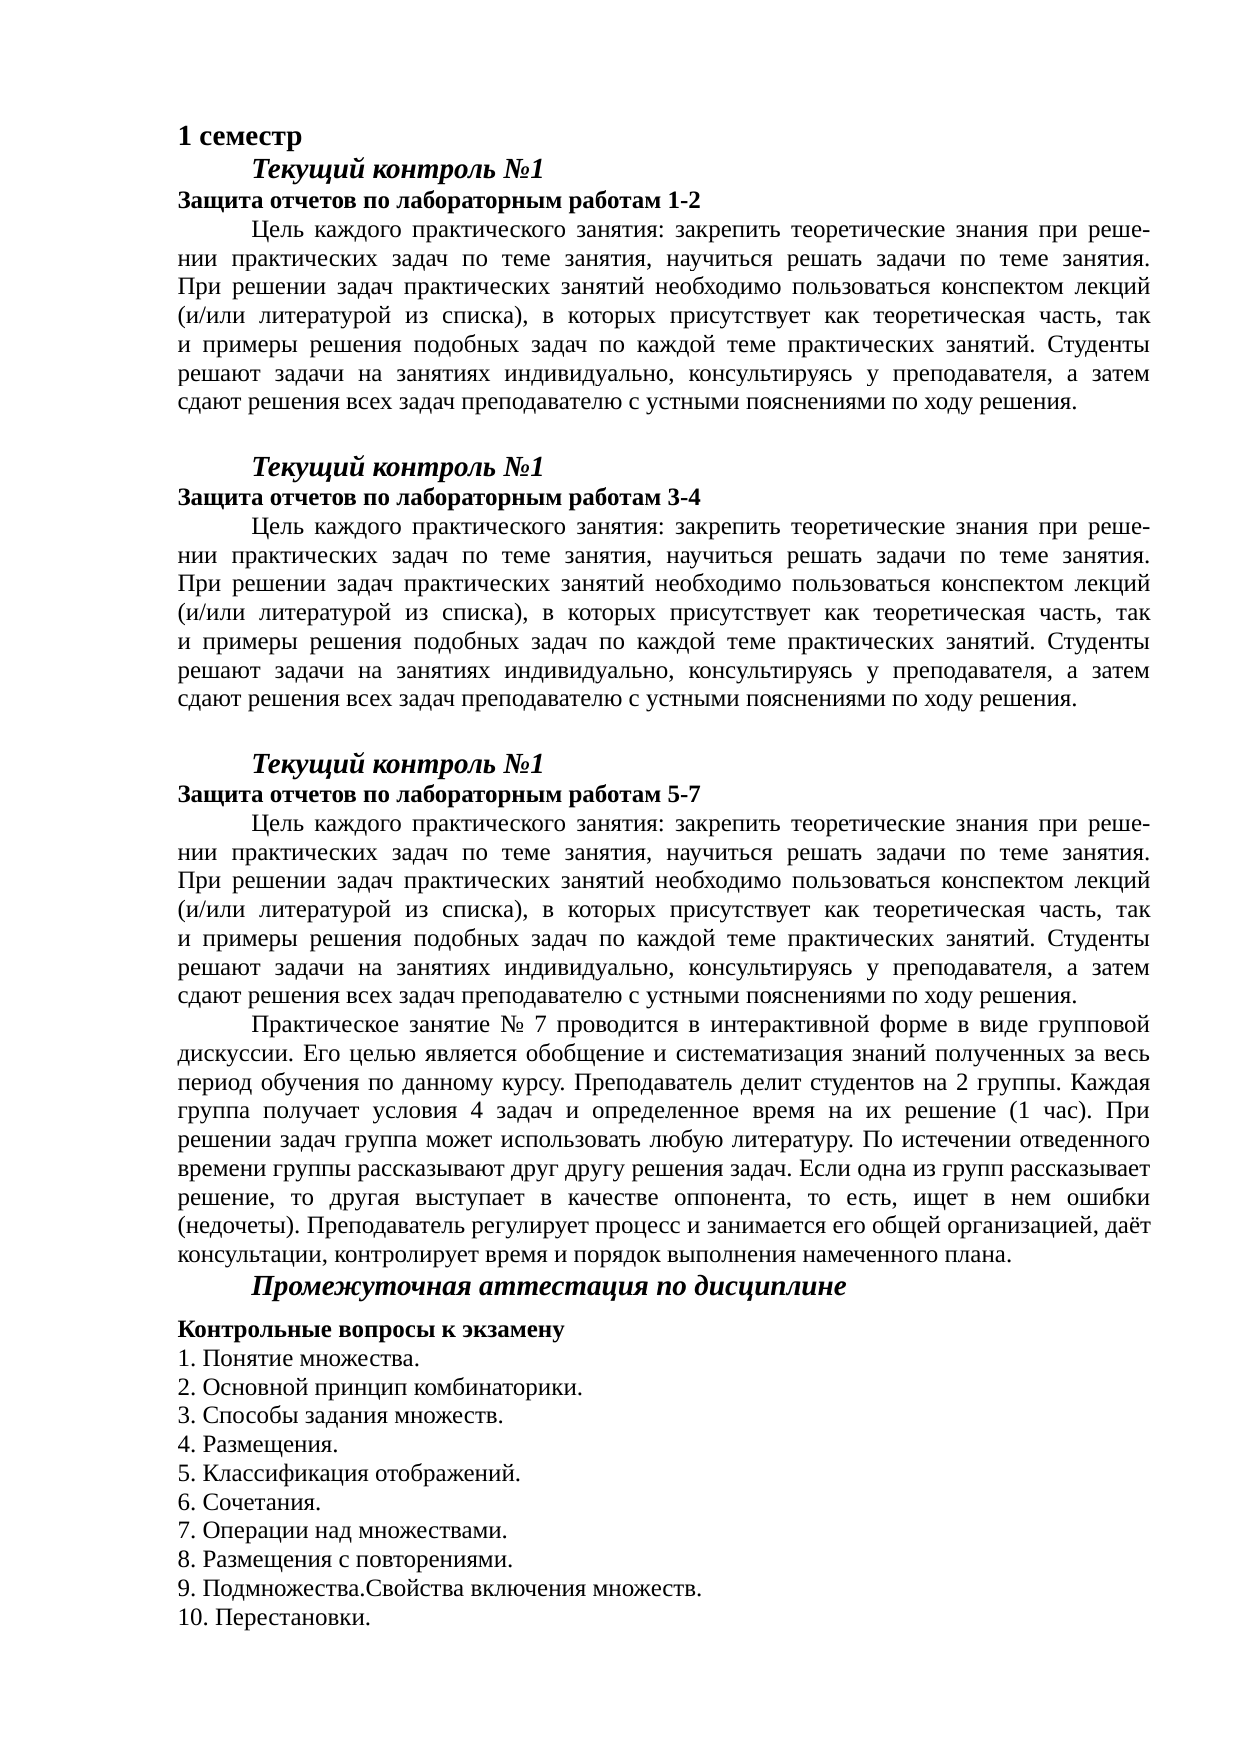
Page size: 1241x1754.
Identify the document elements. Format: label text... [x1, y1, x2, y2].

text 3. Способы задания множеств. [177, 1400, 1152, 1429]
text 1 семестр [177, 118, 1152, 152]
text Текущий контроль №1 [177, 152, 1152, 185]
list Цель каждого практического занятия: закрепить теоретические знания при реше- нии практических задач по теме занятия, научиться решать задачи по теме занятия. При решении задач практических занятий необходимо пользоваться конспектом лекций (и/или литературой из списка), в которых присутствует как теоретическая часть, так и примеры решения подобных задач по каждой теме практических занятий. Студенты решают задачи на занятиях индивидуально, консультируясь у преподавателя, а затем сдают решения всех задач преподавателю с устными пояснениями по ходу решения. [177, 808, 1152, 1009]
list Цель каждого практического занятия: закрепить теоретические знания при реше- нии практических задач по теме занятия, научиться решать задачи по теме занятия. При решении задач практических занятий необходимо пользоваться конспектом лекций (и/или литературой из списка), в которых присутствует как теоретическая часть, так и примеры решения подобных задач по каждой теме практических занятий. Студенты решают задачи на занятиях индивидуально, консультируясь у преподавателя, а затем сдают решения всех задач преподавателю с устными пояснениями по ходу решения. [177, 511, 1152, 712]
text Текущий контроль №1 [177, 746, 1152, 779]
text 6. Сочетания. [177, 1487, 1152, 1515]
text 7. Операции над множествами. [177, 1515, 1152, 1544]
text 8. Размещения с повторениями. [177, 1544, 1152, 1573]
list Цель каждого практического занятия: закрепить теоретические знания при реше- нии практических задач по теме занятия, научиться решать задачи по теме занятия. При решении задач практических занятий необходимо пользоваться конспектом лекций (и/или литературой из списка), в которых присутствует как теоретическая часть, так и примеры решения подобных задач по каждой теме практических занятий. Студенты решают задачи на занятиях индивидуально, консультируясь у преподавателя, а затем сдают решения всех задач преподавателю с устными пояснениями по ходу решения. [177, 214, 1152, 415]
list Защита отчетов по лабораторным работам 5-7 [177, 779, 1152, 808]
text 2. Основной принцип комбинаторики. [177, 1372, 1152, 1400]
text 9. Подмножества.Свойства включения множеств. [177, 1573, 1152, 1602]
list Защита отчетов по лабораторным работам 3-4 [177, 482, 1152, 511]
subtitle Контрольные вопросы к экзамену [177, 1314, 1152, 1343]
text 5. Классификация отображений. [177, 1458, 1152, 1487]
text 10. Перестановки. [177, 1602, 1152, 1630]
text 4. Размещения. [177, 1429, 1152, 1458]
list Защита отчетов по лабораторным работам 1-2 [177, 185, 1152, 214]
text Промежуточная аттестация по дисциплине [177, 1268, 1152, 1302]
text 1. Понятие множества. [177, 1343, 1152, 1372]
list Практическое занятие № 7 проводится в интерактивной форме в виде групповой дискуссии. Его целью является обобщение и систематизация знаний полученных за весь период обучения по данному курсу. Преподаватель делит студентов на 2 группы. Каждая группа получает условия 4 задач и определенное время на их решение (1 час). При решении задач группа может использовать любую литературу. По истечении отведенного времени группы рассказывают друг другу решения задач. Если одна из групп рассказывает решение, то другая выступает в качестве оппонента, то есть, ищет в нем ошибки (недочеты). Преподаватель регулирует процесс и занимается его общей организацией, даёт консультации, контролирует время и порядок выполнения намеченного плана. [177, 1009, 1152, 1268]
text Текущий контроль №1 [177, 449, 1152, 482]
